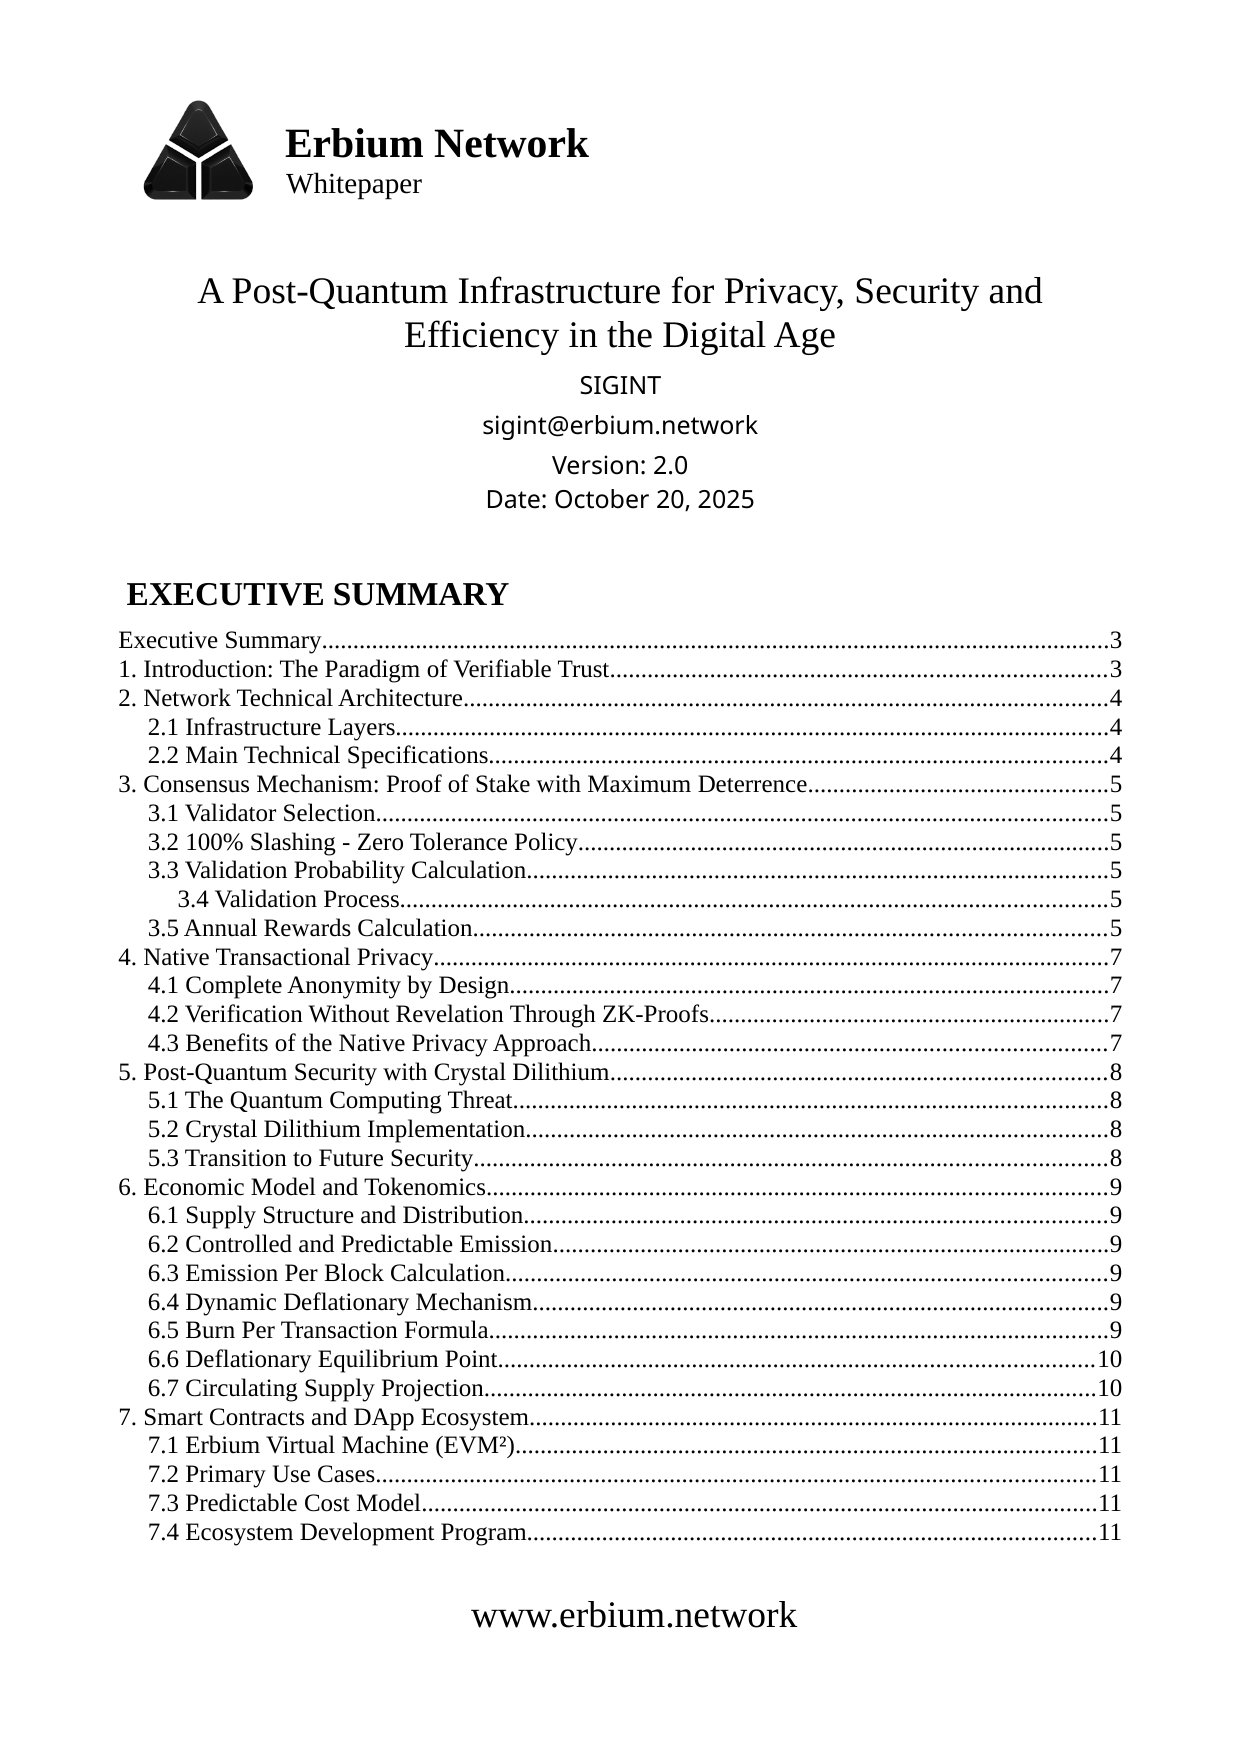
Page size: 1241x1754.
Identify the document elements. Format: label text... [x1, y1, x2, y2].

text 3. Consensus Mechanism: Proof of Stake with Maximum Deterrence 5 [118, 769, 1122, 798]
text 7.1 Erbium Virtual Machine (EVM²) 11 [148, 1430, 1122, 1459]
text 2.2 Main Technical Specifications 4 [148, 740, 1122, 769]
text 6.1 Supply Structure and Distribution 9 [148, 1200, 1122, 1229]
text 2.1 Infrastructure Layers 4 [148, 712, 1122, 740]
text 7.3 Predictable Cost Model 11 [148, 1488, 1122, 1517]
text 5. Post-Quantum Security with Crystal Dilithium 8 [118, 1057, 1122, 1085]
text 7. Smart Contracts and DApp Ecosystem 11 [118, 1402, 1122, 1430]
text 3.3 Validation Probability Calculation 5 [148, 855, 1122, 884]
text 6.3 Emission Per Block Calculation 9 [148, 1258, 1122, 1287]
text sigint@erbium.network Version: 2.0 Date: October 20, 2025 [118, 402, 1122, 516]
subtitle EXECUTIVE SUMMARY [118, 574, 1122, 613]
text 3.4 Validation Process 5 [177, 884, 1122, 913]
text 6.6 Deflationary Equilibrium Point 10 [148, 1344, 1122, 1373]
text 7.4 Ecosystem Development Program 11 [148, 1517, 1122, 1545]
text 6.5 Burn Per Transaction Formula 9 [148, 1315, 1122, 1344]
text SIGINT [118, 368, 1122, 402]
text 6.2 Controlled and Predictable Emission 9 [148, 1229, 1122, 1258]
text 4. Native Transactional Privacy 7 [118, 942, 1122, 970]
text 3.1 Validator Selection 5 [148, 798, 1122, 827]
text 1. Introduction: The Paradigm of Verifiable Trust 3 [118, 654, 1122, 683]
text 5.3 Transition to Future Security 8 [148, 1143, 1122, 1172]
text 6. Economic Model and Tokenomics 9 [118, 1172, 1122, 1200]
text 2. Network Technical Architecture 4 [118, 683, 1122, 712]
text Executive Summary 3 [118, 625, 1122, 654]
text 7.2 Primary Use Cases 11 [148, 1459, 1122, 1488]
subtitle A Post-Quantum Infrastructure for Privacy, Security and Efficiency in the Digital Age [118, 269, 1122, 355]
text 3.5 Annual Rewards Calculation 5 [148, 913, 1122, 942]
picture [119, 91, 280, 217]
text 5.1 The Quantum Computing Threat 8 [148, 1085, 1122, 1114]
text 4.1 Complete Anonymity by Design 7 [148, 970, 1122, 999]
text 4.3 Benefits of the Native Privacy Approach 7 [148, 1028, 1122, 1057]
text 6.7 Circulating Supply Projection 10 [148, 1373, 1122, 1402]
text 6.4 Dynamic Deflationary Mechanism 9 [148, 1287, 1122, 1315]
text 4.2 Verification Without Revelation Through ZK-Proofs 7 [148, 999, 1122, 1028]
text 3.2 100% Slashing - Zero Tolerance Policy 5 [148, 827, 1122, 855]
text 5.2 Crystal Dilithium Implementation 8 [148, 1114, 1122, 1143]
